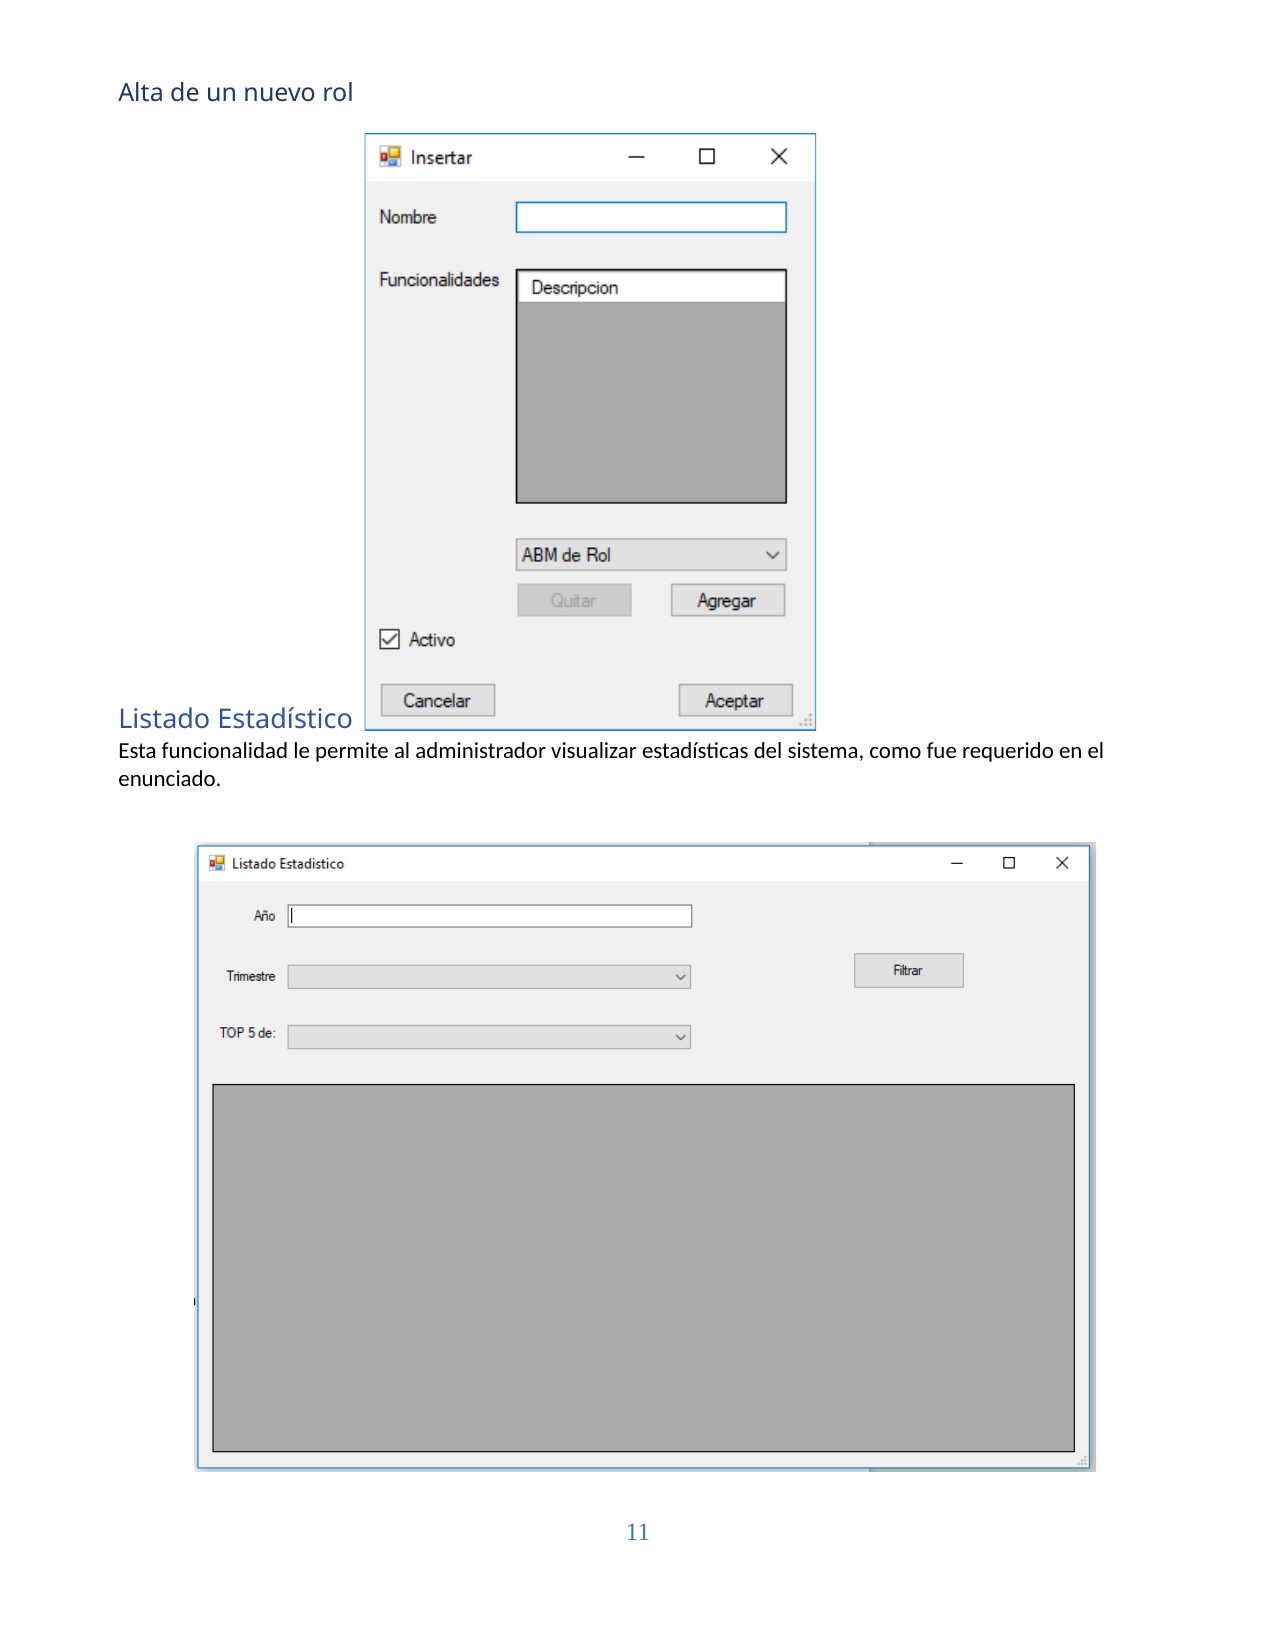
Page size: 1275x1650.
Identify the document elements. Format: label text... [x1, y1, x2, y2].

subtitle Alta de un nuevo rol [118, 75, 1157, 109]
text Listado Estadístico Esta funcionalidad le permite al administrador visualizar estadísticas del sistema, como fue requerido en el enunciado. [118, 699, 1157, 792]
